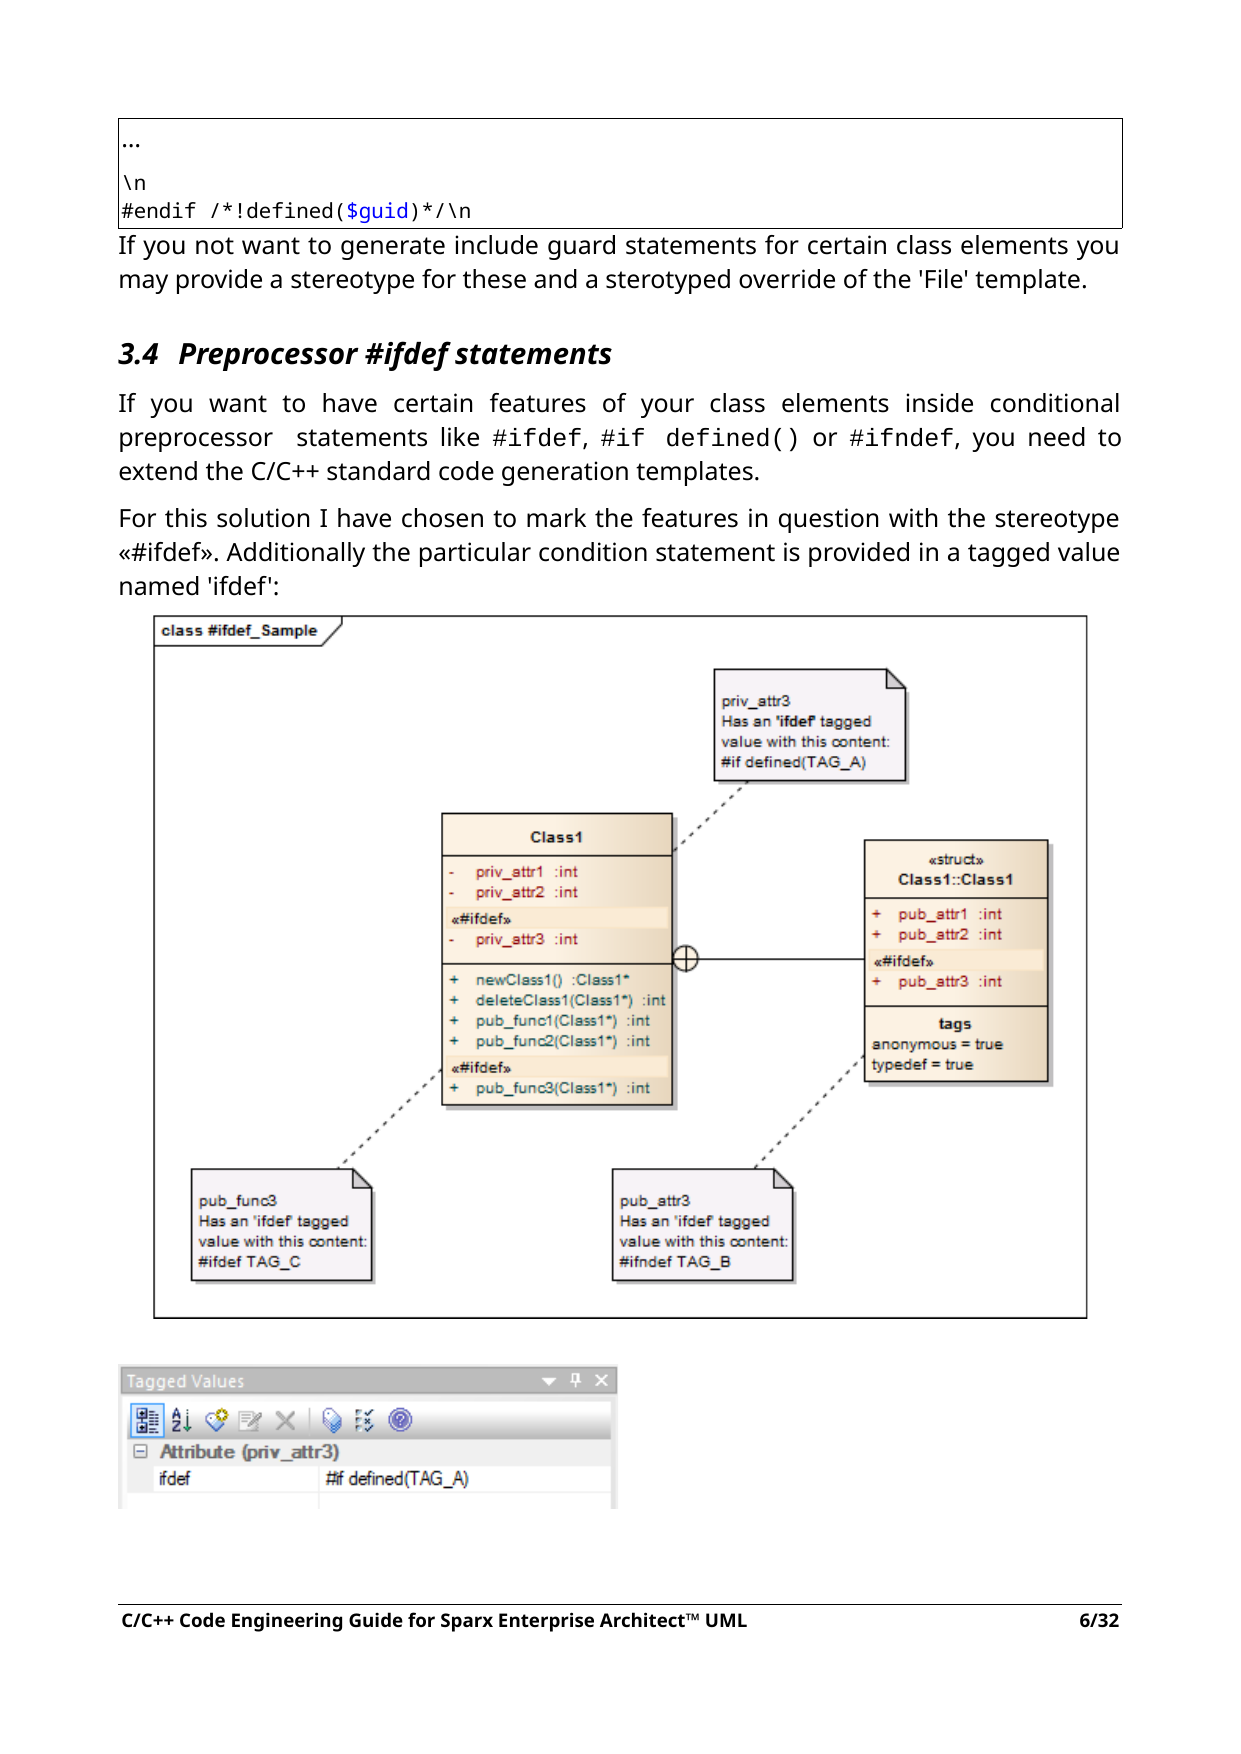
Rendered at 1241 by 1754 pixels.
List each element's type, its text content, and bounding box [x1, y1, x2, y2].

picture [152, 615, 1088, 1319]
text \n [119, 165, 1122, 193]
text #endif /*!defined($guid)*/\n [119, 193, 1122, 228]
text For this solution I have chosen to mark the features in question with the stereotype «#ifdef». Additionally the particular condition statement is provided in a tagged value named 'ifdef': [118, 500, 1122, 602]
text … [119, 119, 1122, 155]
text If you want to have certain features of your class elements inside conditional preprocessor statements like #ifdef, #if defined() or #ifndef, you need to extend the C/C++ standard code generation templates. [118, 385, 1122, 488]
text If you not want to generate include guard statements for certain class elements you may provide a stereotype for these and a sterotyped override of the 'File' template. [118, 229, 1122, 296]
subtitle Preprocessor #ifdef statements [118, 333, 1122, 373]
picture [118, 1364, 619, 1509]
